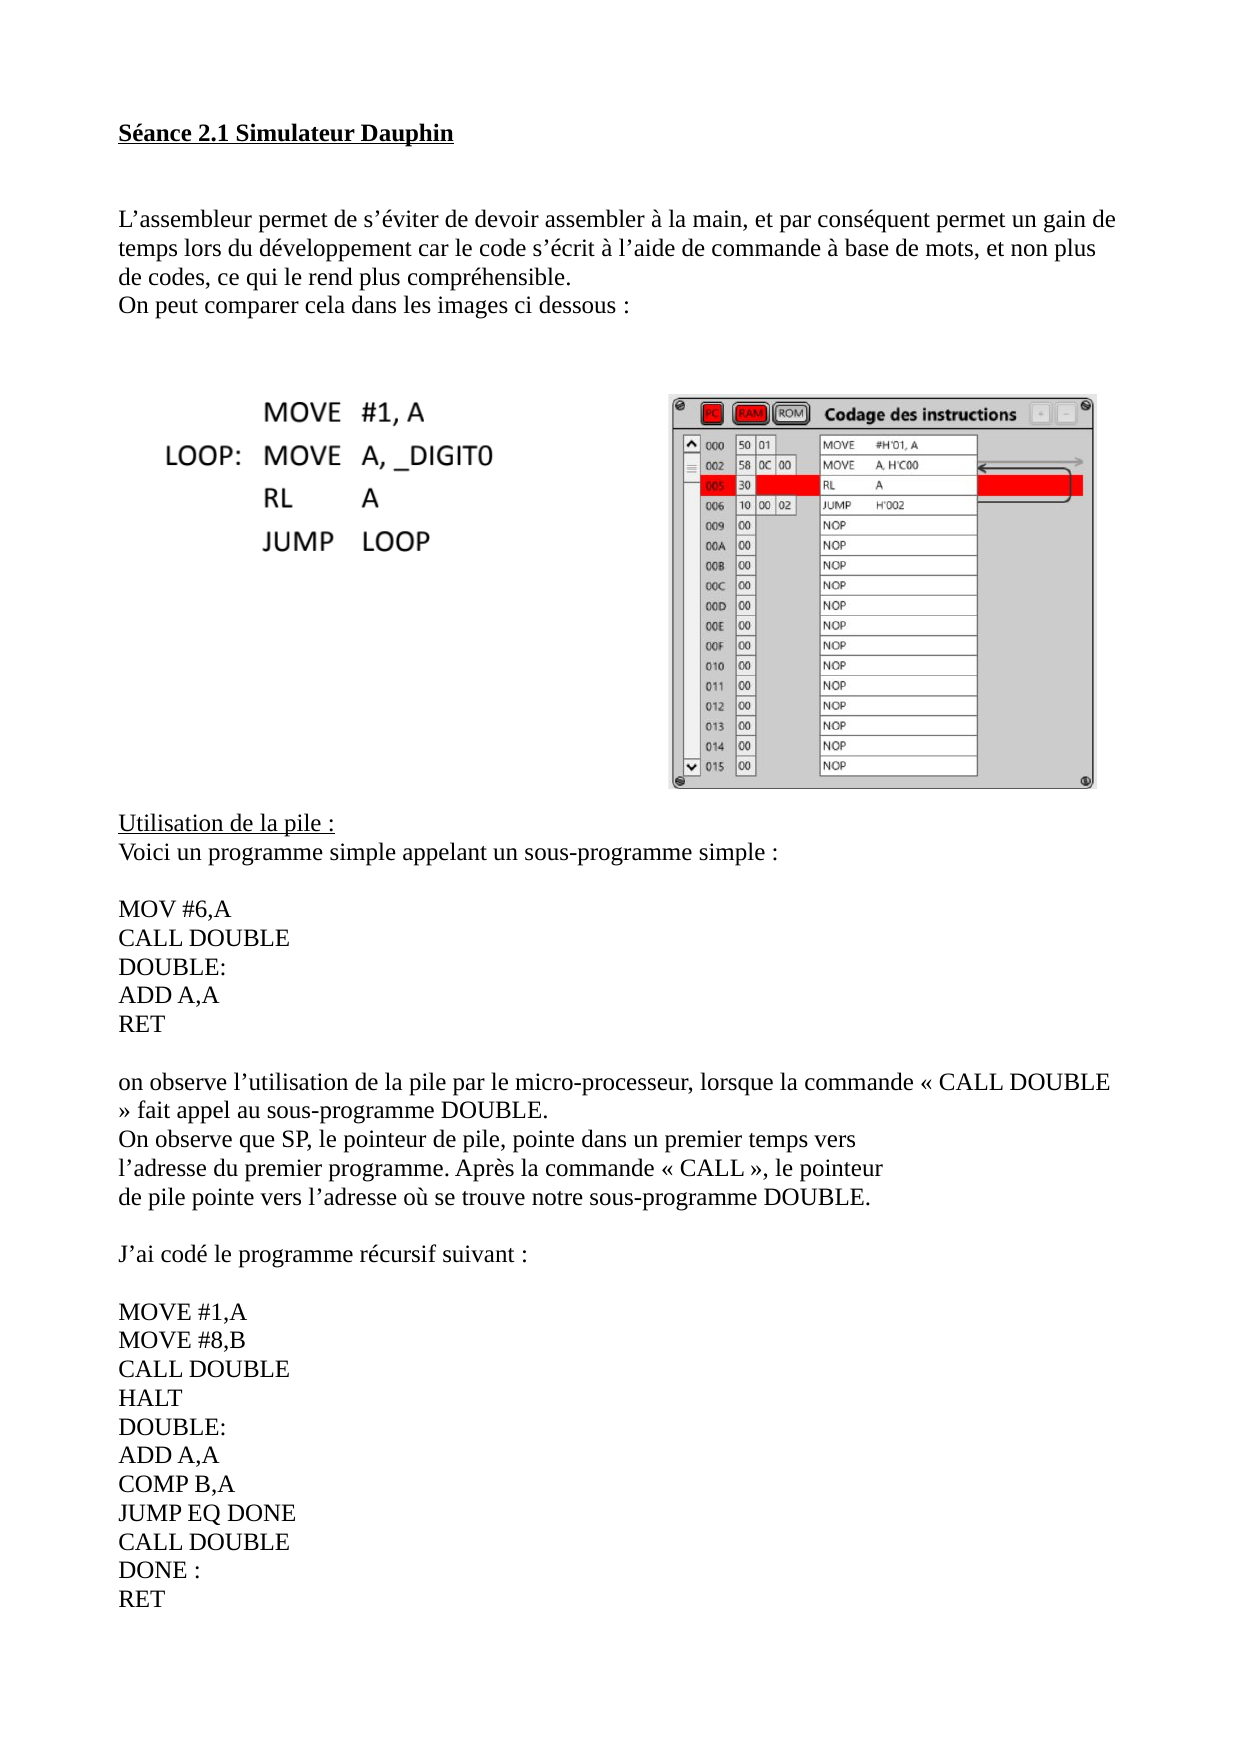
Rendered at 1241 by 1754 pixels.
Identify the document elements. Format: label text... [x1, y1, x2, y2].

text on observe l’utilisation de la pile par le micro-processeur, lorsque la commande « CALL DOUBLE » fait appel au sous-programme DOUBLE. [118, 1067, 1122, 1124]
text ADD A,A [118, 1441, 1122, 1469]
text CALL DOUBLE [118, 923, 1122, 952]
text l’adresse du premier programme. Après la commande « CALL », le pointeur [118, 1153, 1122, 1182]
text MOV #6,A [118, 894, 1122, 923]
text On peut comparer cela dans les images ci dessous : [118, 291, 1122, 319]
text ADD A,A [118, 981, 1122, 1009]
text CALL DOUBLE [118, 1527, 1122, 1556]
text DOUBLE: [118, 952, 1122, 981]
text L’assembleur permet de s’éviter de devoir assembler à la main, et par conséquent permet un gain de temps lors du développement car le code s’écrit à l’aide de commande à base de mots, et non plus de codes, ce qui le rend plus compréhensible. [118, 204, 1122, 291]
text J’ai codé le programme récursif suivant : [118, 1239, 1122, 1268]
text MOVE #8,B [118, 1326, 1122, 1354]
text DOUBLE: [118, 1412, 1122, 1441]
text DONE : [118, 1556, 1122, 1584]
text de pile pointe vers l’adresse où se trouve notre sous-programme DOUBLE. [118, 1182, 1122, 1211]
text COMP B,A [118, 1469, 1122, 1498]
text Voici un programme simple appelant un sous-programme simple : [118, 837, 1122, 866]
text JUMP EQ DONE [118, 1498, 1122, 1527]
text CALL DOUBLE [118, 1354, 1122, 1383]
text On observe que SP, le pointeur de pile, pointe dans un premier temps vers [118, 1124, 1122, 1153]
text Utilisation de la pile : [118, 808, 1122, 837]
text MOVE #1,A [118, 1297, 1122, 1326]
picture [668, 394, 1097, 789]
picture [123, 382, 270, 591]
text HALT [118, 1383, 1122, 1412]
text RET [118, 1584, 1122, 1613]
text RET [118, 1009, 1122, 1038]
text Séance 2.1 Simulateur Dauphin [118, 118, 1122, 147]
